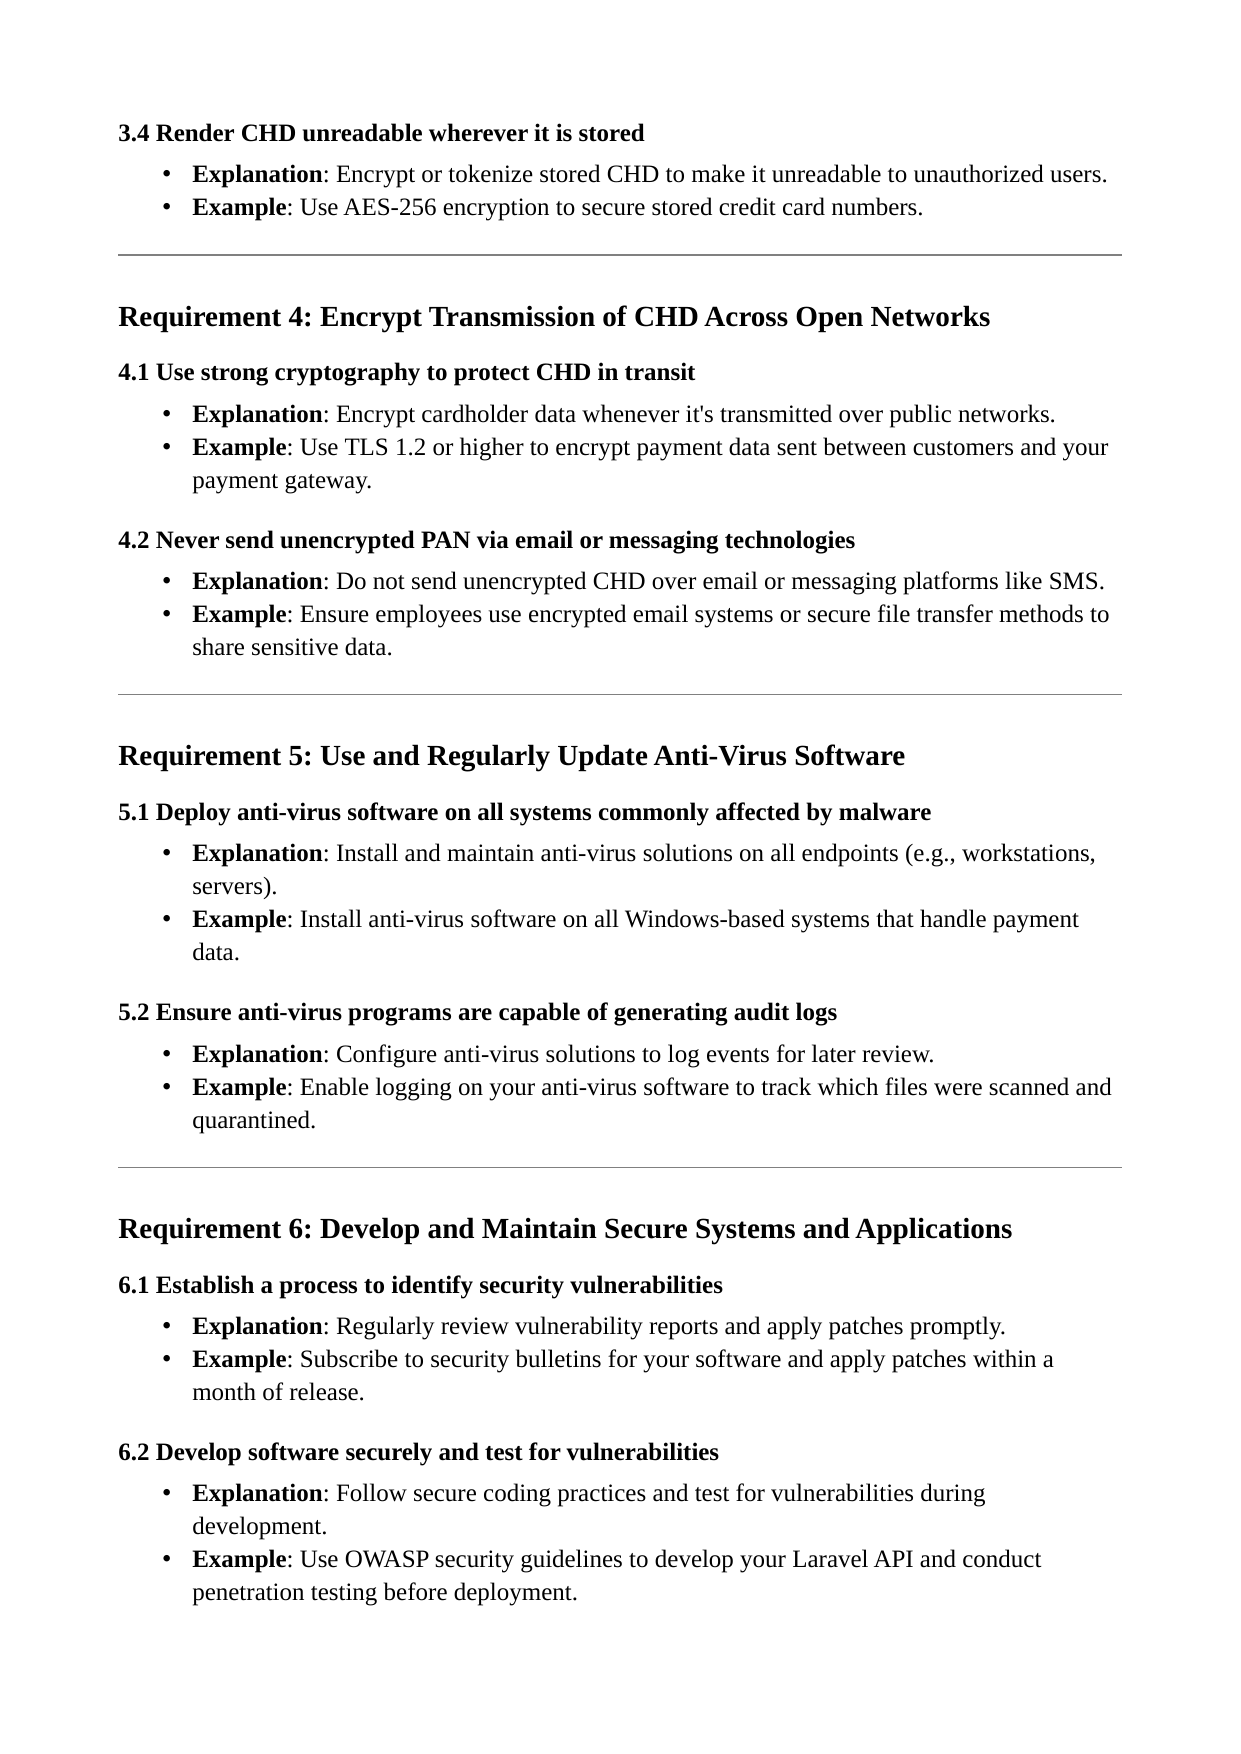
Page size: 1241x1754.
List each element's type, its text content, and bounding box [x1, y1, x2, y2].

subtitle 6.1 Establish a process to identify security vulnerabilities [118, 1270, 1122, 1298]
list Explanation: Encrypt cardholder data whenever it's transmitted over public networks. [162, 399, 1122, 427]
subtitle Requirement 4: Encrypt Transmission of CHD Across Open Networks [118, 299, 1122, 332]
list Explanation: Regularly review vulnerability reports and apply patches promptly. [162, 1311, 1122, 1340]
subtitle 4.2 Never send unencrypted PAN via email or messaging technologies [118, 525, 1122, 553]
list Explanation: Configure anti-virus solutions to log events for later review. [162, 1039, 1122, 1067]
list Explanation: Install and maintain anti-virus solutions on all endpoints (e.g., workstations, servers). [162, 838, 1122, 900]
subtitle 5.2 Ensure anti-virus programs are capable of generating audit logs [118, 997, 1122, 1026]
list Example: Use TLS 1.2 or higher to encrypt payment data sent between customers and your payment gateway. [162, 432, 1122, 493]
subtitle Requirement 6: Develop and Maintain Secure Systems and Applications [118, 1211, 1122, 1245]
list Example: Subscribe to security bulletins for your software and apply patches within a month of release. [162, 1344, 1122, 1406]
subtitle 5.1 Deploy anti-virus software on all systems commonly affected by malware [118, 797, 1122, 826]
list Example: Enable logging on your anti-virus software to track which files were scanned and quarantined. [162, 1072, 1122, 1133]
subtitle Requirement 5: Use and Regularly Update Anti-Virus Software [118, 738, 1122, 772]
list Example: Use OWASP security guidelines to develop your Laravel API and conduct penetration testing before deployment. [162, 1544, 1122, 1606]
list Explanation: Follow secure coding practices and test for vulnerabilities during development. [162, 1478, 1122, 1540]
subtitle 4.1 Use strong cryptography to protect CHD in transit [118, 357, 1122, 386]
list Example: Install anti-virus software on all Windows-based systems that handle payment data. [162, 904, 1122, 966]
list Explanation: Encrypt or tokenize stored CHD to make it unreadable to unauthorized users. [162, 159, 1122, 188]
list Example: Ensure employees use encrypted email systems or secure file transfer methods to share sensitive data. [162, 599, 1122, 661]
subtitle 6.2 Develop software securely and test for vulnerabilities [118, 1437, 1122, 1466]
list Example: Use AES-256 encryption to secure stored credit card numbers. [162, 192, 1122, 221]
list Explanation: Do not send unencrypted CHD over email or messaging platforms like SMS. [162, 566, 1122, 595]
subtitle 3.4 Render CHD unreadable wherever it is stored [118, 118, 1122, 147]
